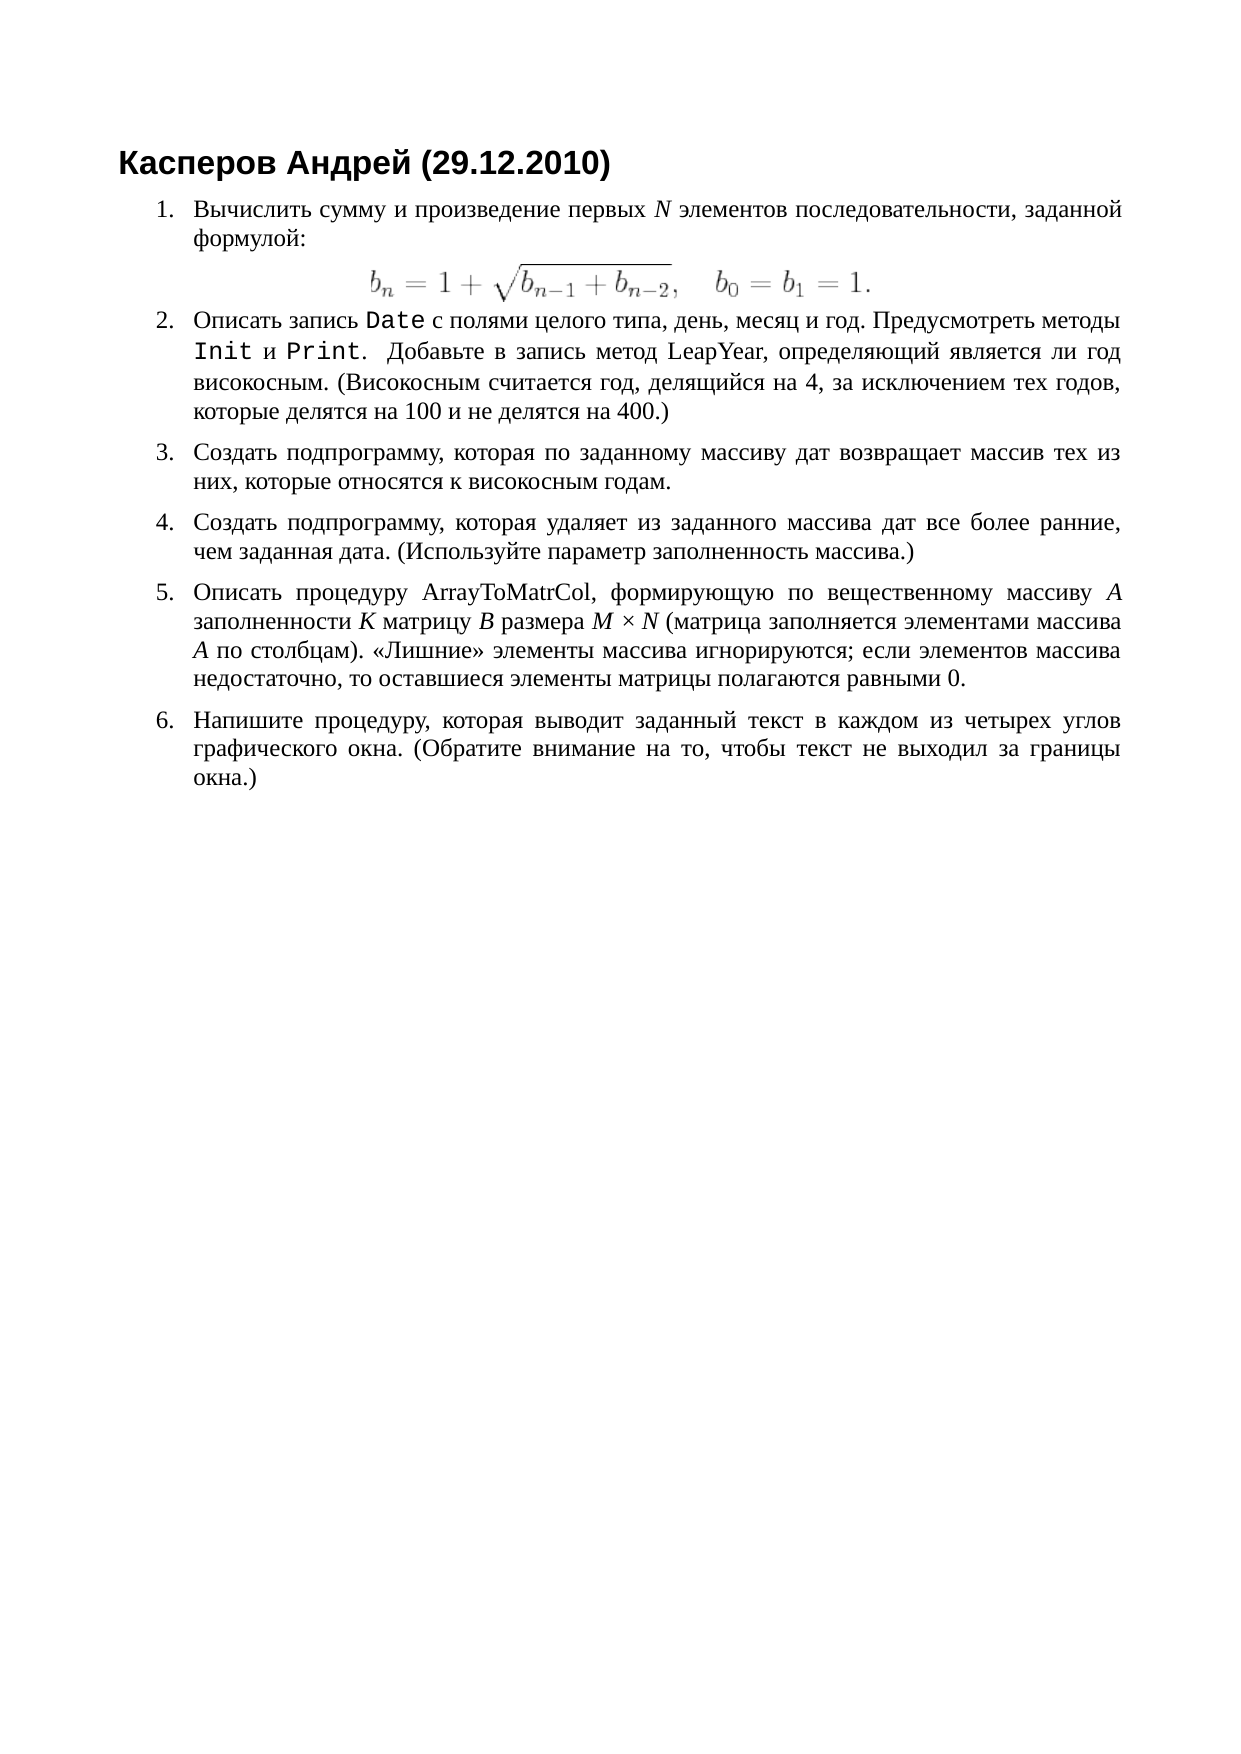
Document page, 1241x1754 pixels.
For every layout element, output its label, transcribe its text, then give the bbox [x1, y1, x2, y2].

list Вычислить сумму и произведение первых N элементов последовательности, заданной формулой: [156, 194, 1122, 252]
list Создать подпрограмму, которая по заданному массиву дат возвращает массив тех из них, которые относятся к високосным годам. [156, 437, 1122, 495]
list Описать процедуру ArrayToMatrCol, формирующую по вещественному массиву A заполненности K матрицу B размера M × N (матрица заполняется элементами массива A по столбцам). «Лишние» элементы массива игнорируются; если элементов массива недостаточно, то оставшиеся элементы матрицы полагаются равными 0. [156, 577, 1122, 692]
list Описать запись Date с полями целого типа, день, месяц и год. Предусмотреть методы Init и Print. Добавьте в запись метод LeapYear, определяющий является ли год високосным. (Високосным считается год, делящийся на 4, за исключением тех годов, которые делятся на 100 и не делятся на 400.) [156, 306, 1122, 425]
list Напишите процедуру, которая выводит заданный текст в каждом из четырех углов графического окна. (Обратите внимание на то, чтобы текст не выходил за границы окна.) [156, 705, 1122, 791]
subtitle Касперов Андрей (29.12.2010) [118, 143, 1122, 182]
picture [371, 264, 870, 302]
list Создать подпрограмму, которая удаляет из заданного массива дат все более ранние, чем заданная дата. (Используйте параметр заполненность массива.) [156, 507, 1122, 565]
